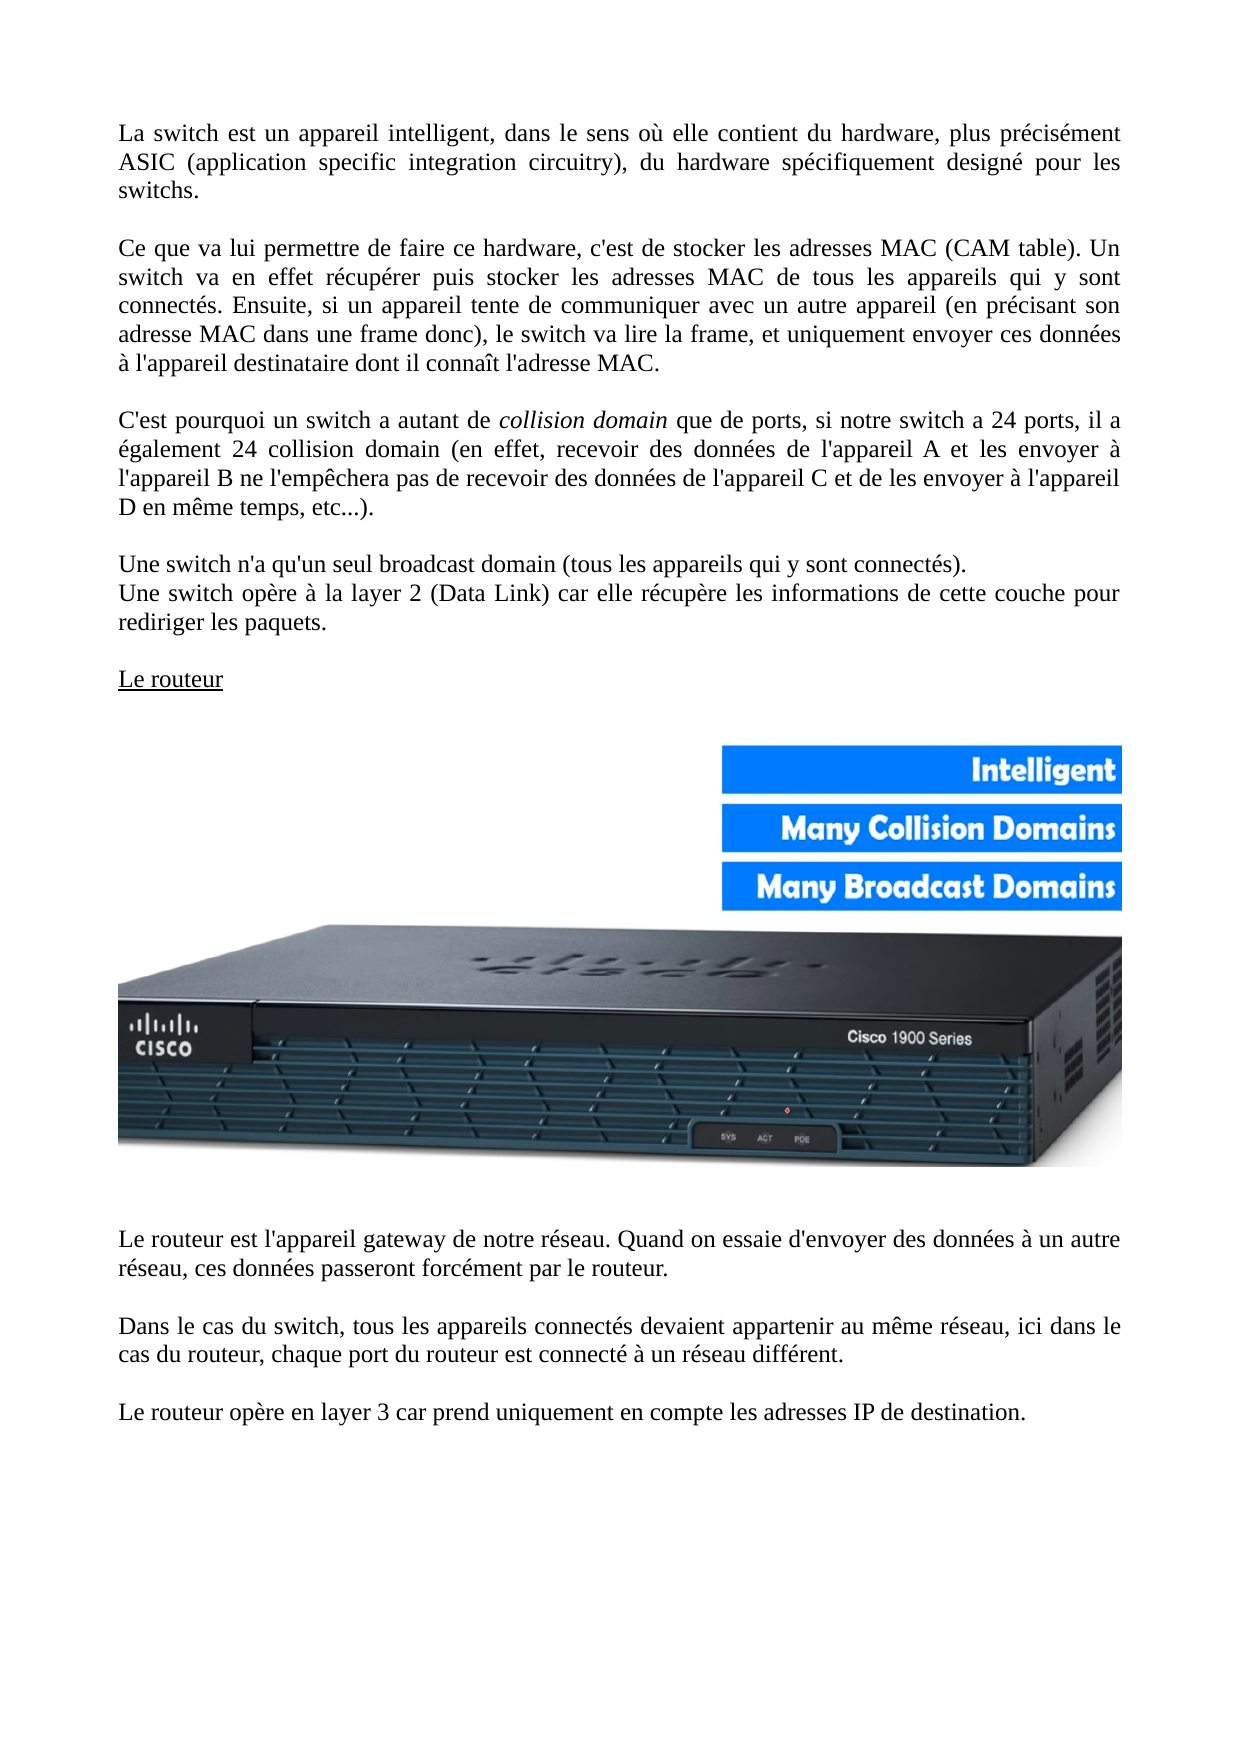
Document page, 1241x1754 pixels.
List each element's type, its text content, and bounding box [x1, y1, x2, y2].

text Ce que va lui permettre de faire ce hardware, c'est de stocker les adresses MAC (CAM table). Un switch va en effet récupérer puis stocker les adresses MAC de tous les appareils qui y sont connectés. Ensuite, si un appareil tente de communiquer avec un autre appareil (en précisant son adresse MAC dans une frame donc), le switch va lire la frame, et uniquement envoyer ces données à l'appareil destinataire dont il connaît l'adresse MAC. [118, 233, 1122, 377]
text Dans le cas du switch, tous les appareils connectés devaient appartenir au même réseau, ici dans le cas du routeur, chaque port du routeur est connecté à un réseau différent. [118, 1311, 1122, 1368]
text Le routeur est l'appareil gateway de notre réseau. Quand on essaie d'envoyer des données à un autre réseau, ces données passeront forcément par le routeur. [118, 1224, 1122, 1282]
text Le routeur opère en layer 3 car prend uniquement en compte les adresses IP de destination. [118, 1397, 1122, 1426]
text Une switch n'a qu'un seul broadcast domain (tous les appareils qui y sont connectés). [118, 549, 1122, 578]
text Une switch opère à la layer 2 (Data Link) car elle récupère les informations de cette couche pour rediriger les paquets. [118, 578, 1122, 636]
text C'est pourquoi un switch a autant de collision domain que de ports, si notre switch a 24 ports, il a également 24 collision domain (en effet, recevoir des données de l'appareil A et les envoyer à l'appareil B ne l'empêchera pas de recevoir des données de l'appareil C et de les envoyer à l'appareil D en même temps, etc...). [118, 406, 1122, 521]
text Le routeur [118, 664, 1122, 693]
text La switch est un appareil intelligent, dans le sens où elle contient du hardware, plus précisément ASIC (application specific integration circuitry), du hardware spécifiquement designé pour les switchs. [118, 118, 1122, 204]
